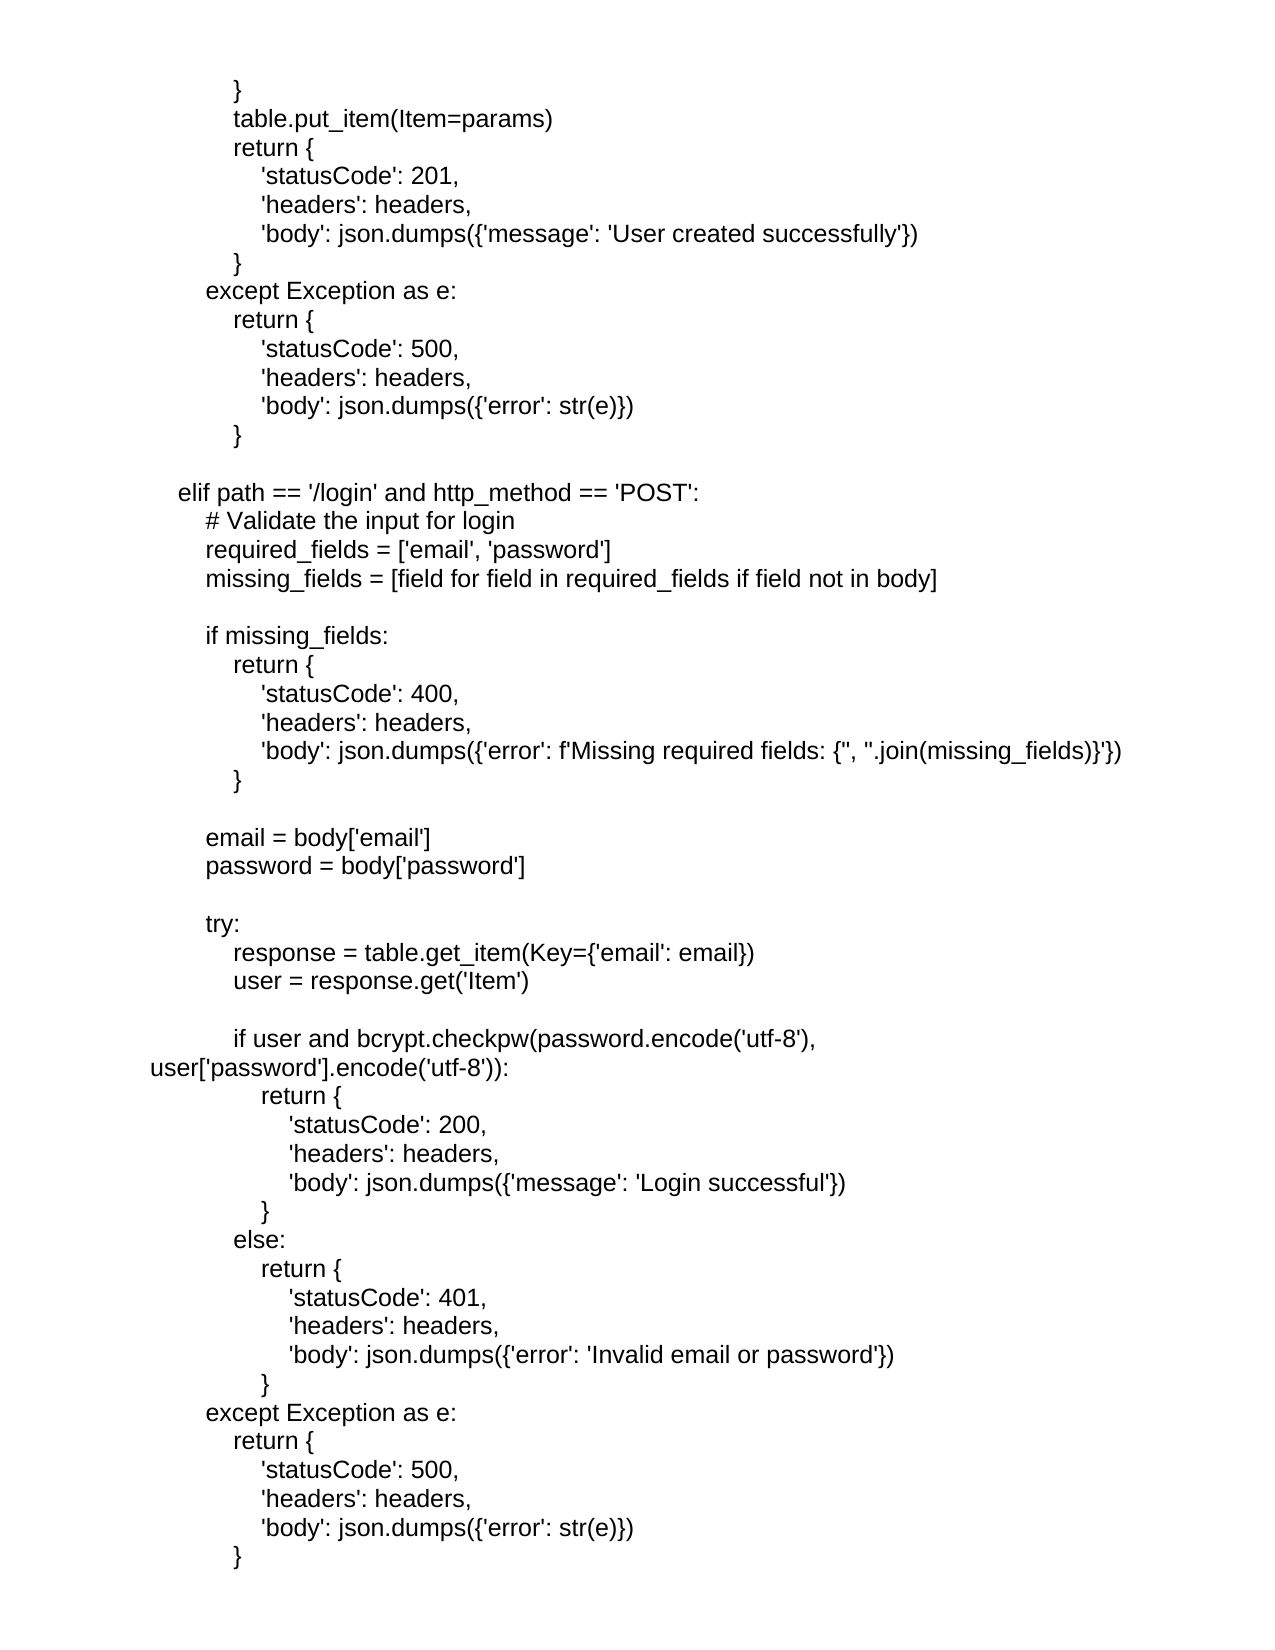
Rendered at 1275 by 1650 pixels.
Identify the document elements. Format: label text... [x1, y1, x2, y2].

text 'statusCode': 400, [150, 679, 1125, 707]
text 'body': json.dumps({'message': 'Login successful'}) [150, 1167, 1125, 1196]
text email = body['email'] [150, 822, 1125, 851]
text 'body': json.dumps({'error': str(e)}) [150, 1512, 1125, 1541]
text 'headers': headers, [150, 1484, 1125, 1512]
text return { [150, 132, 1125, 161]
text if missing_fields: [150, 621, 1125, 650]
text 'statusCode': 500, [150, 1455, 1125, 1484]
text 'statusCode': 201, [150, 161, 1125, 190]
text 'headers': headers, [150, 707, 1125, 736]
text return { [150, 650, 1125, 679]
text 'body': json.dumps({'message': 'User created successfully'}) [150, 219, 1125, 247]
text } [150, 765, 1125, 794]
text 'headers': headers, [150, 362, 1125, 391]
text return { [150, 305, 1125, 334]
text } [150, 247, 1125, 276]
text return { [150, 1254, 1125, 1282]
text return { [150, 1081, 1125, 1110]
text except Exception as e: [150, 1397, 1125, 1426]
text } [150, 1196, 1125, 1225]
text 'headers': headers, [150, 1311, 1125, 1340]
text } [150, 75, 1125, 104]
text elif path == '/login' and http_method == 'POST': [150, 477, 1125, 506]
text password = body['password'] [150, 851, 1125, 880]
text } [150, 1369, 1125, 1397]
text 'headers': headers, [150, 190, 1125, 219]
text 'statusCode': 500, [150, 334, 1125, 362]
text return { [150, 1426, 1125, 1455]
text 'statusCode': 401, [150, 1282, 1125, 1311]
text 'body': json.dumps({'error': 'Invalid email or password'}) [150, 1340, 1125, 1369]
text 'statusCode': 200, [150, 1110, 1125, 1139]
text response = table.get_item(Key={'email': email}) [150, 937, 1125, 966]
text missing_fields = [field for field in required_fields if field not in body] [150, 564, 1125, 592]
text if user and bcrypt.checkpw(password.encode('utf-8'), user['password'].encode('utf-8')): [150, 1024, 1125, 1081]
text try: [150, 909, 1125, 937]
text table.put_item(Item=params) [150, 104, 1125, 132]
text 'headers': headers, [150, 1139, 1125, 1167]
text required_fields = ['email', 'password'] [150, 535, 1125, 564]
text # Validate the input for login [150, 506, 1125, 535]
text else: [150, 1225, 1125, 1254]
text } [150, 1541, 1125, 1570]
text user = response.get('Item') [150, 966, 1125, 995]
text } [150, 420, 1125, 449]
text 'body': json.dumps({'error': str(e)}) [150, 391, 1125, 420]
text except Exception as e: [150, 276, 1125, 305]
text 'body': json.dumps({'error': f'Missing required fields: {", ".join(missing_fields)}'}) [150, 736, 1125, 765]
